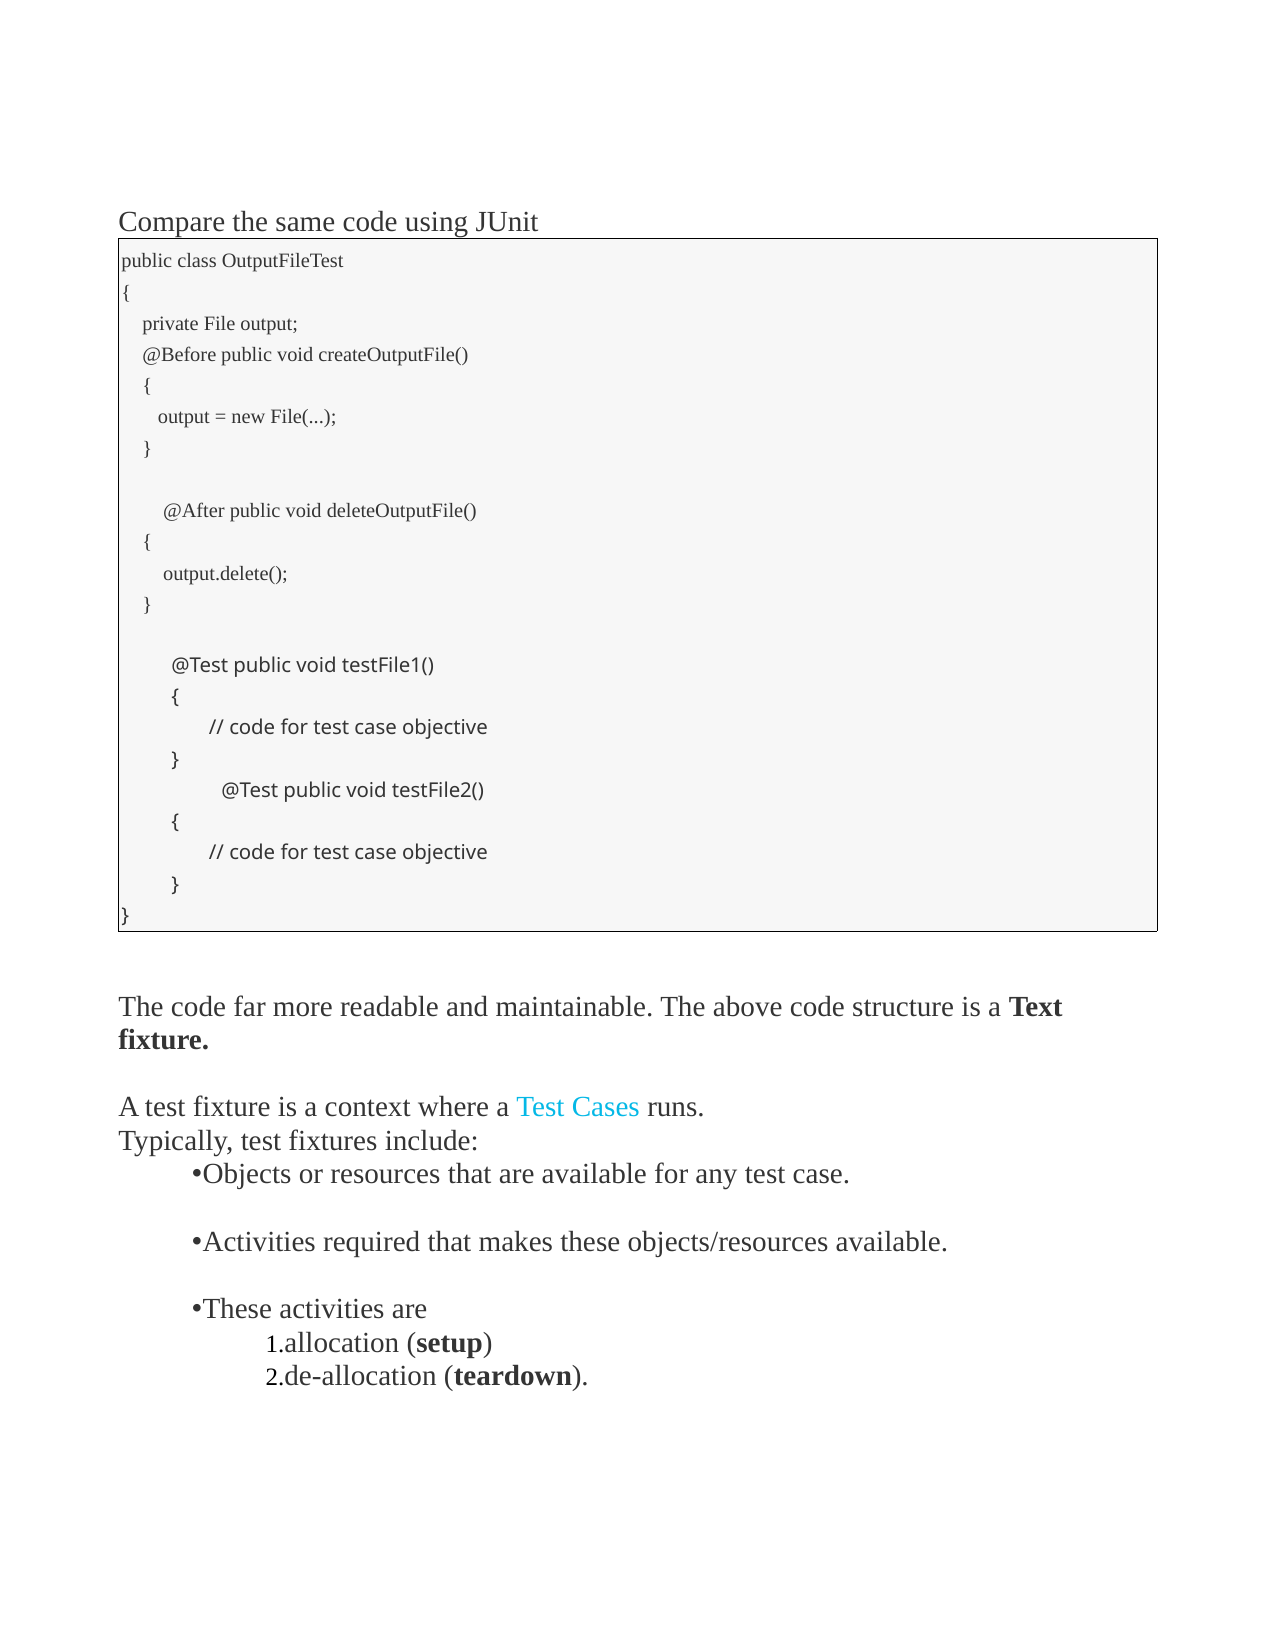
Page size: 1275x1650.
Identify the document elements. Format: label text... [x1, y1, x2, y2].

text @Test public void testFile2() [119, 769, 1157, 800]
text { [119, 675, 1157, 707]
text } [119, 894, 1157, 931]
text { [119, 363, 1157, 394]
text @After public void deleteOutputFile() [119, 488, 1157, 519]
list Objects or resources that are available for any test case. [118, 1157, 1157, 1190]
text @Test public void testFile1() [119, 644, 1157, 675]
text { [119, 269, 1157, 300]
text // code for test case objective [119, 832, 1157, 863]
text private File output; [119, 300, 1157, 332]
list allocation (setup) [118, 1325, 1157, 1358]
text Compare the same code using JUnit [118, 204, 1157, 238]
text // code for test case objective [119, 707, 1157, 738]
text Typically, test fixtures include: [118, 1123, 1157, 1157]
list These activities are [118, 1291, 1157, 1325]
text } [119, 582, 1157, 613]
list Activities required that makes these objects/resources available. [118, 1224, 1157, 1257]
text } [119, 738, 1157, 769]
text } [119, 863, 1157, 894]
text output = new File(...); [119, 394, 1157, 425]
text { [119, 519, 1157, 550]
text public class OutputFileTest [119, 239, 1157, 269]
text The code far more readable and maintainable. The above code structure is a Text fixture. [118, 989, 1157, 1056]
text output.delete(); [119, 550, 1157, 582]
text A test fixture is a context where a Test Cases runs. [118, 1089, 1157, 1123]
list de-allocation (teardown). [118, 1358, 1157, 1392]
text { [119, 800, 1157, 832]
text } [119, 425, 1157, 457]
text @Before public void createOutputFile() [119, 332, 1157, 363]
